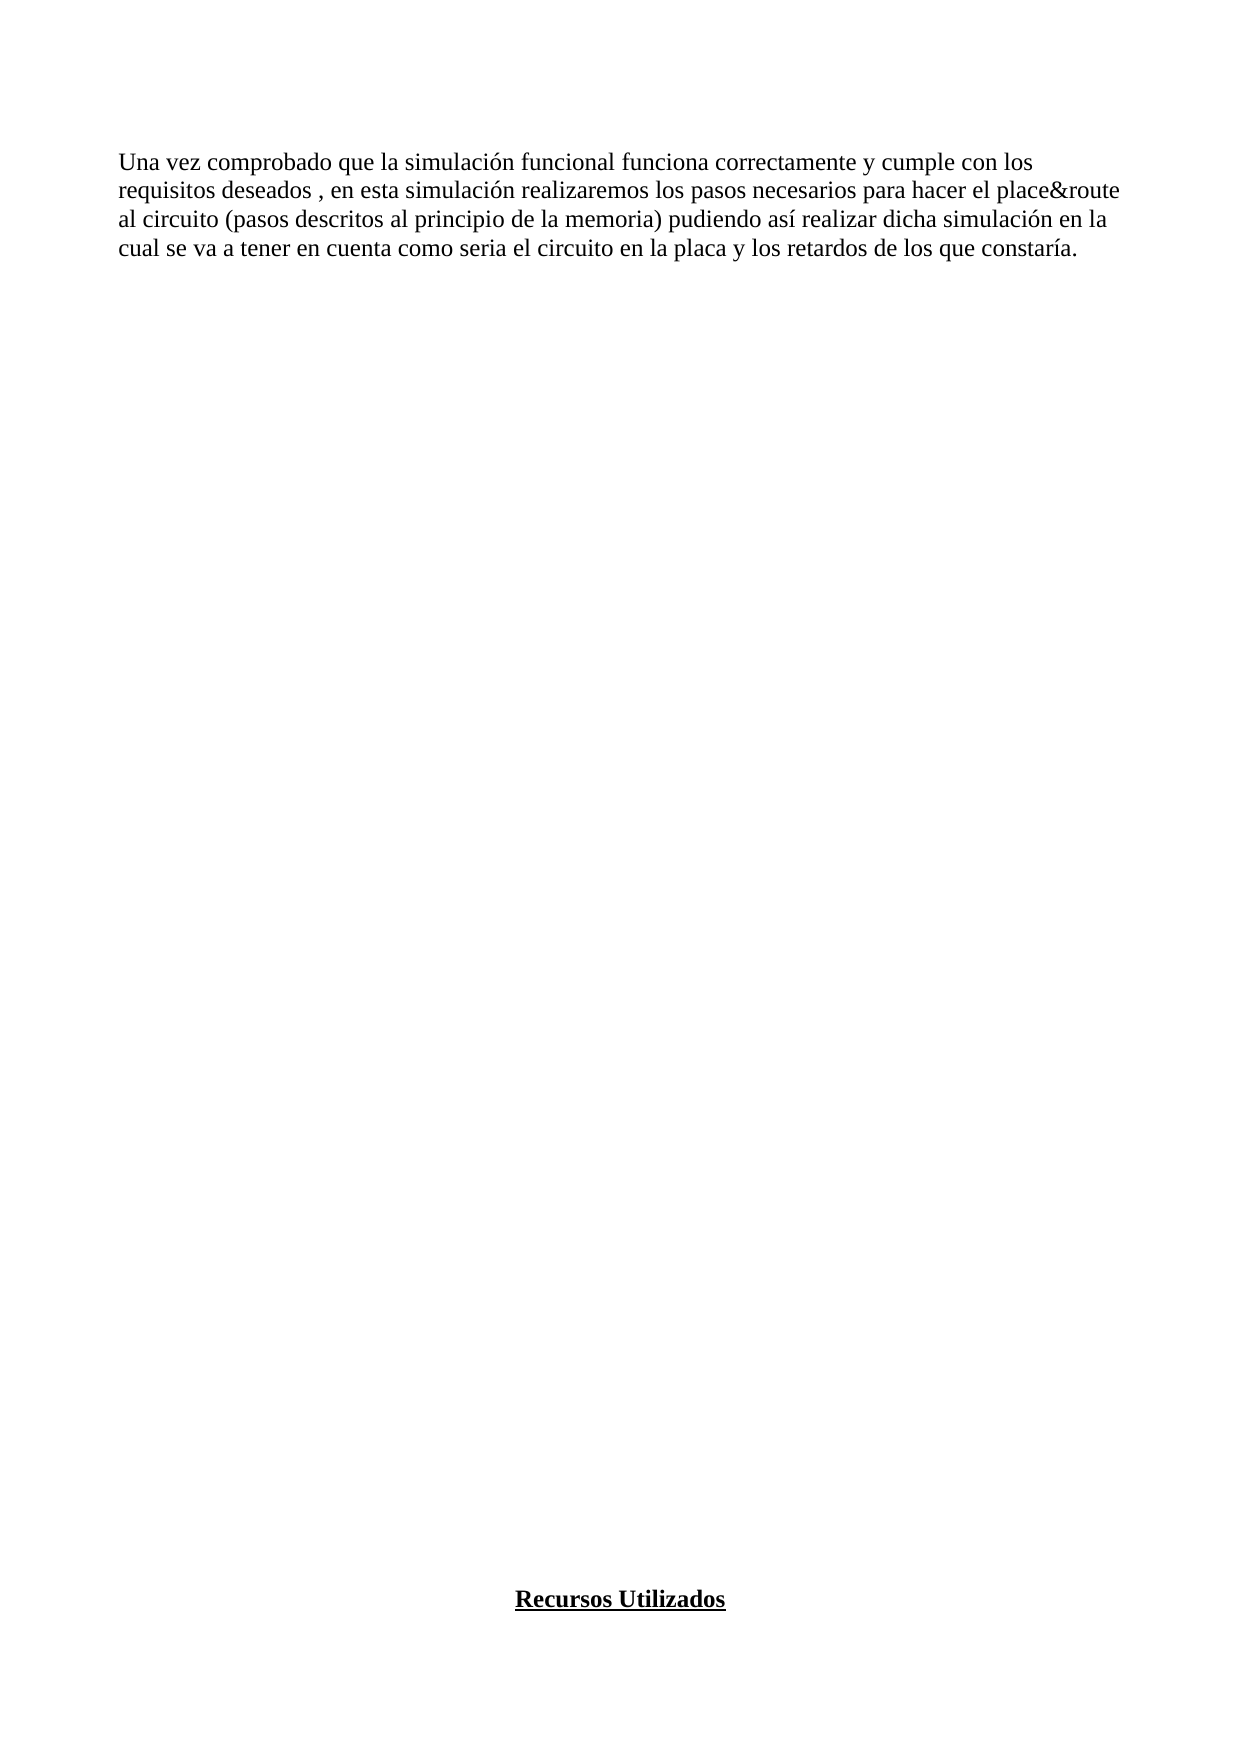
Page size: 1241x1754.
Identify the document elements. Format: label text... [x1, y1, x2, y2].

text Una vez comprobado que la simulación funcional funciona correctamente y cumple con los requisitos deseados , en esta simulación realizaremos los pasos necesarios para hacer el place&route al circuito (pasos descritos al principio de la memoria) pudiendo así realizar dicha simulación en la cual se va a tener en cuenta como seria el circuito en la placa y los retardos de los que constaría. [118, 147, 1122, 262]
text Recursos Utilizados [118, 1584, 1122, 1613]
